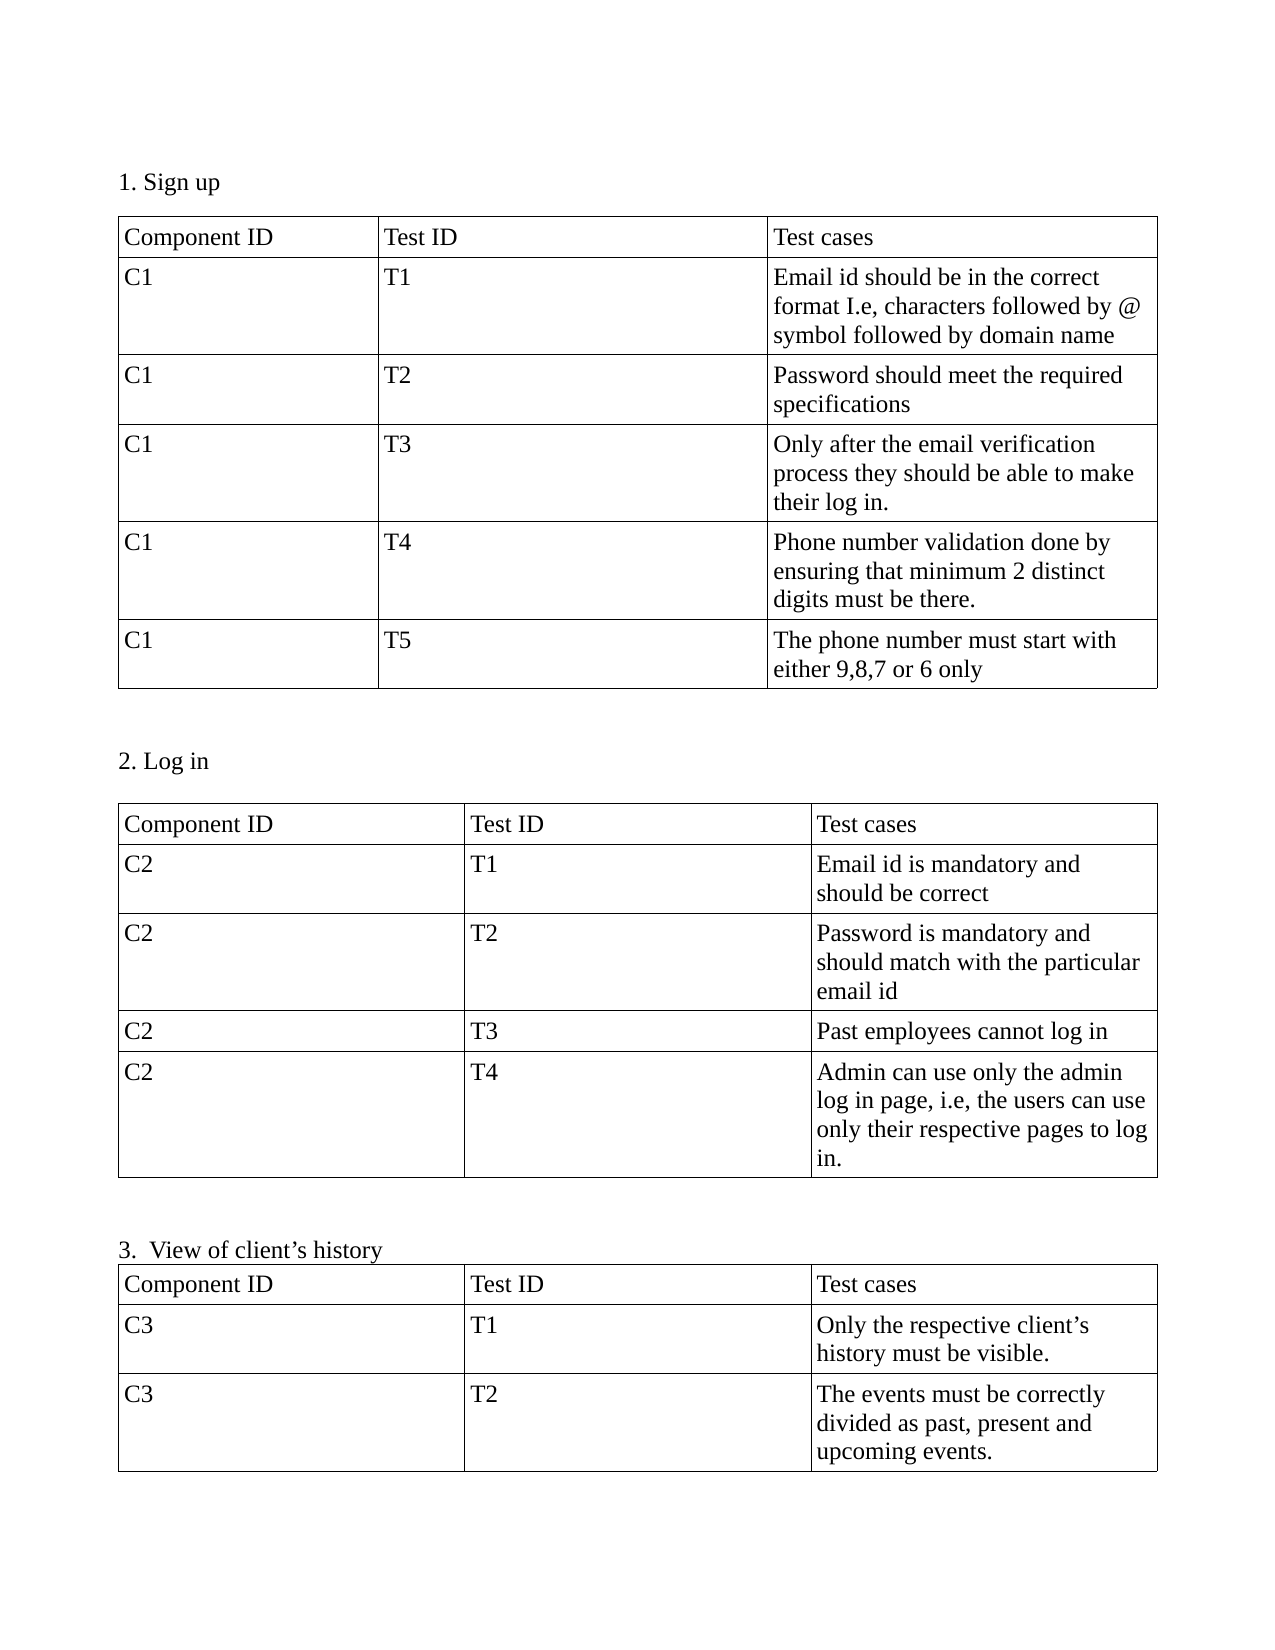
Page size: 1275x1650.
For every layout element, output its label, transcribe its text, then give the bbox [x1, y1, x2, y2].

table_cell Past employees cannot log in [812, 1011, 1157, 1051]
table_cell C3 [119, 1305, 464, 1373]
table_cell T3 [379, 425, 767, 521]
table_cell The events must be correctly divided as past, present and upcoming events. [812, 1374, 1157, 1471]
table_cell Email id is mandatory and should be correct [812, 845, 1157, 913]
table_cell T1 [379, 258, 767, 354]
table_cell T1 [465, 845, 811, 913]
table_cell C1 [119, 258, 378, 354]
table_cell Password should meet the required specifications [768, 355, 1157, 423]
table_header Component ID [119, 1265, 464, 1304]
table_header Test ID [379, 217, 767, 257]
table_cell C2 [119, 1011, 464, 1051]
table_cell Only after the email verification process they should be able to make their log in. [768, 425, 1157, 521]
table_cell C3 [119, 1374, 464, 1471]
table_cell T3 [465, 1011, 811, 1051]
table_cell Only the respective client’s history must be visible. [812, 1305, 1157, 1373]
table_header Test ID [465, 1265, 811, 1304]
table_cell T5 [379, 620, 767, 688]
table_cell C1 [119, 355, 378, 423]
table_cell C2 [119, 914, 464, 1010]
table_cell T4 [379, 522, 767, 619]
table_cell T1 [465, 1305, 811, 1373]
table_cell C1 [119, 425, 378, 521]
table_header Test ID [465, 804, 811, 843]
table_cell C1 [119, 522, 378, 619]
table_cell Admin can use only the admin log in page, i.e, the users can use only their respective pages to log in. [812, 1052, 1157, 1177]
text 1. Sign up [118, 167, 1157, 196]
table_header Test cases [768, 217, 1157, 257]
table_cell Password is mandatory and should match with the particular email id [812, 914, 1157, 1010]
table_cell The phone number must start with either 9,8,7 or 6 only [768, 620, 1157, 688]
table_header Test cases [812, 1265, 1157, 1304]
table_cell Email id should be in the correct format I.e, characters followed by @ symbol followed by domain name [768, 258, 1157, 354]
table_cell C2 [119, 1052, 464, 1177]
table_cell T2 [465, 1374, 811, 1471]
table_header Component ID [119, 804, 464, 843]
text 2. Log in [118, 746, 1157, 774]
table_header Test cases [812, 804, 1157, 843]
table_cell T2 [465, 914, 811, 1010]
table_cell C2 [119, 845, 464, 913]
table_header Component ID [119, 217, 378, 257]
table_cell Phone number validation done by ensuring that minimum 2 distinct digits must be there. [768, 522, 1157, 619]
text 3. View of client’s history [118, 1235, 1157, 1264]
table_cell C1 [119, 620, 378, 688]
table_cell T4 [465, 1052, 811, 1177]
table_cell T2 [379, 355, 767, 423]
